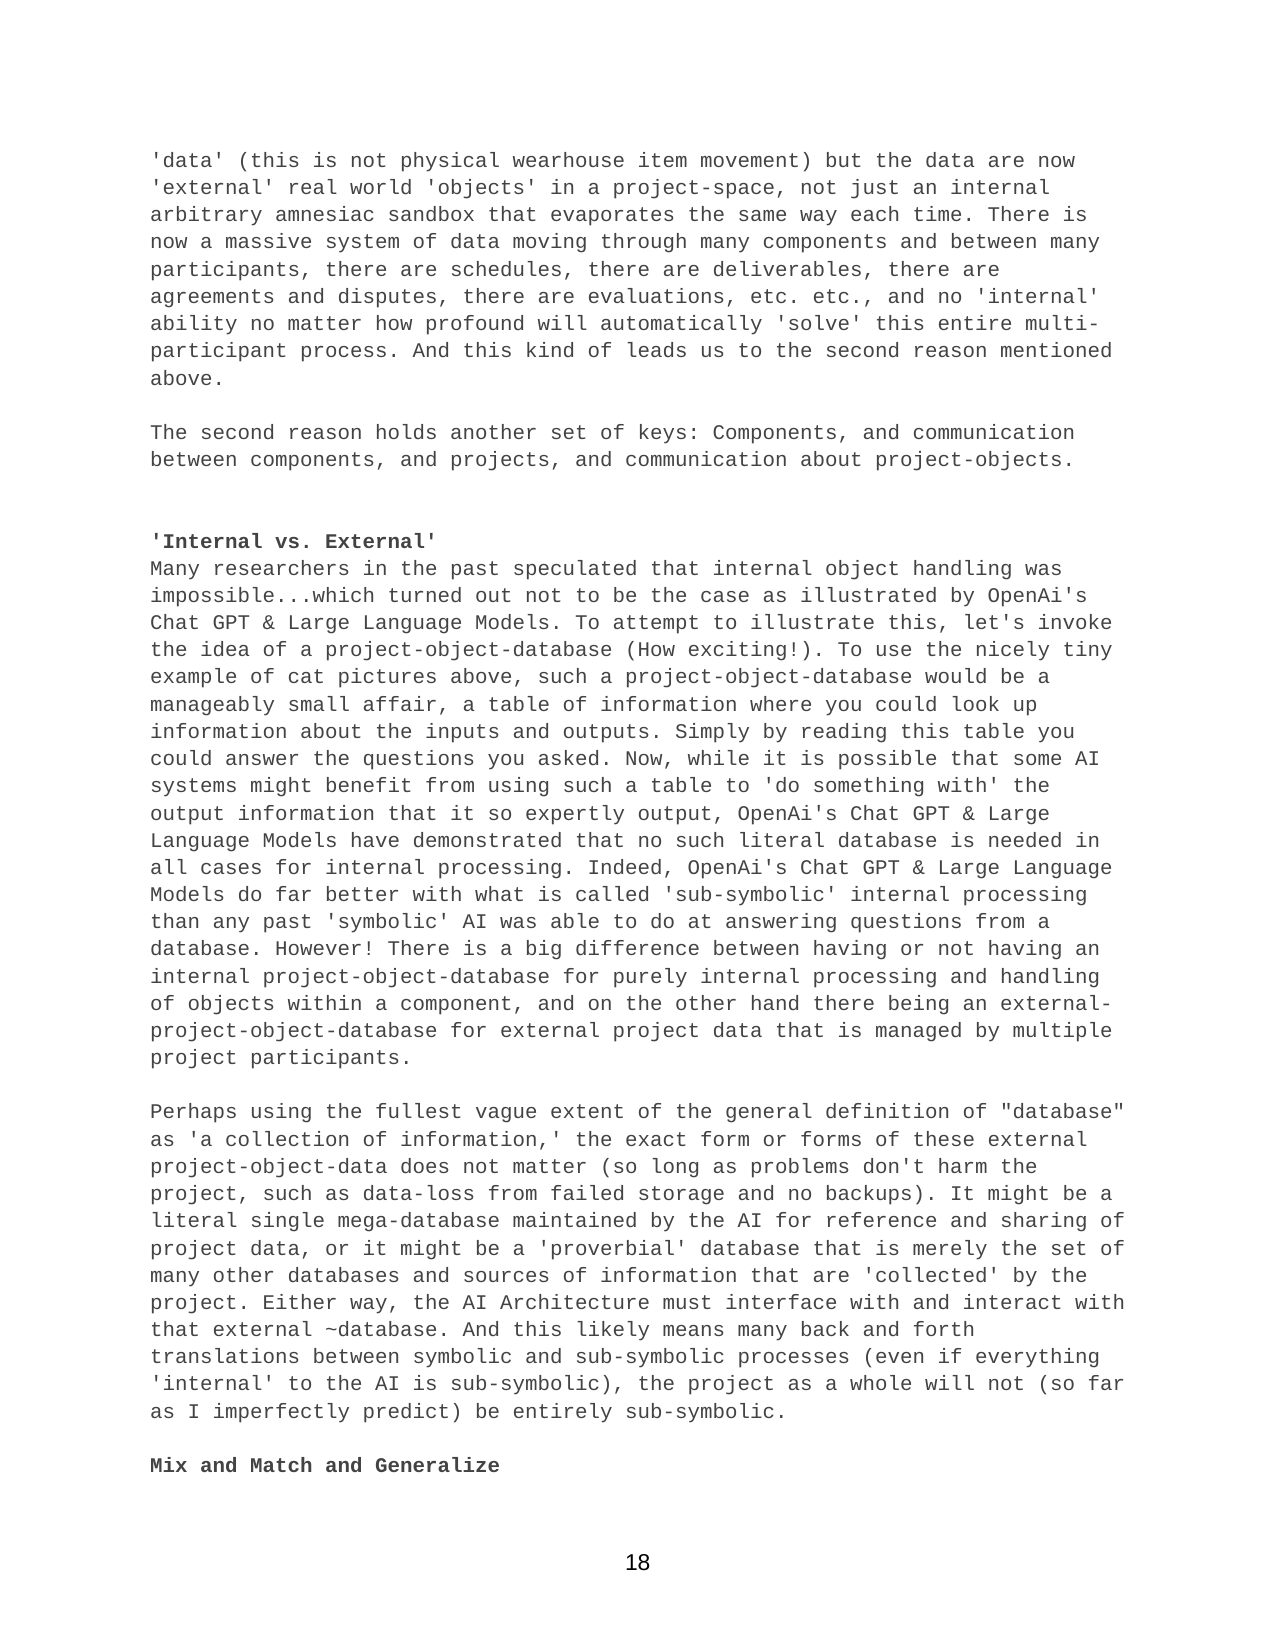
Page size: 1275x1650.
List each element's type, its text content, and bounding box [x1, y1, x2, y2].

text 'data' (this is not physical wearhouse item movement) but the data are now 'external' real world 'objects' in a project-space, not just an internal arbitrary amnesiac sandbox that evaporates the same way each time. There is now a massive system of data moving through many components and between many participants, there are schedules, there are deliverables, there are agreements and disputes, there are evaluations, etc. etc., and no 'internal' ability no matter how profound will automatically 'solve' this entire multi-participant process. And this kind of leads us to the second reason mentioned above. [150, 150, 1125, 391]
text Mix and Match and Generalize [150, 1455, 1125, 1479]
text 'Internal vs. External' [150, 531, 1125, 554]
text The second reason holds another set of keys: Components, and communication between components, and projects, and communication about project-objects. [150, 422, 1125, 473]
text Perhaps using the fullest vague extent of the general definition of "database" as 'a collection of information,' the exact form or forms of these external project-object-data does not matter (so long as problems don't harm the project, such as data-loss from failed storage and no backups). It might be a literal single mega-database maintained by the AI for reference and sharing of project data, or it might be a 'proverbial' database that is merely the set of many other databases and sources of information that are 'collected' by the project. Either way, the AI Architecture must interface with and interact with that external ~database. And this likely means many back and forth translations between symbolic and sub-symbolic processes (even if everything 'internal' to the AI is sub-symbolic), the project as a whole will not (so far as I imperfectly predict) be entirely sub-symbolic. [150, 1102, 1125, 1424]
text Many researchers in the past speculated that internal object handling was impossible...which turned out not to be the case as illustrated by OpenAi's Chat GPT & Large Language Models. To attempt to illustrate this, let's invoke the idea of a project-object-database (How exciting!). To use the nicely tiny example of cat pictures above, such a project-object-database would be a manageably small affair, a table of information where you could look up information about the inputs and outputs. Simply by reading this table you could answer the questions you asked. Now, while it is possible that some AI systems might benefit from using such a table to 'do something with' the output information that it so expertly output, OpenAi's Chat GPT & Large Language Models have demonstrated that no such literal database is needed in all cases for internal processing. Indeed, OpenAi's Chat GPT & Large Language Models do far better with what is called 'sub-symbolic' internal processing than any past 'symbolic' AI was able to do at answering questions from a database. However! There is a big difference between having or not having an internal project-object-database for purely internal processing and handling of objects within a component, and on the other hand there being an external-project-object-database for external project data that is managed by multiple project participants. [150, 558, 1125, 1071]
